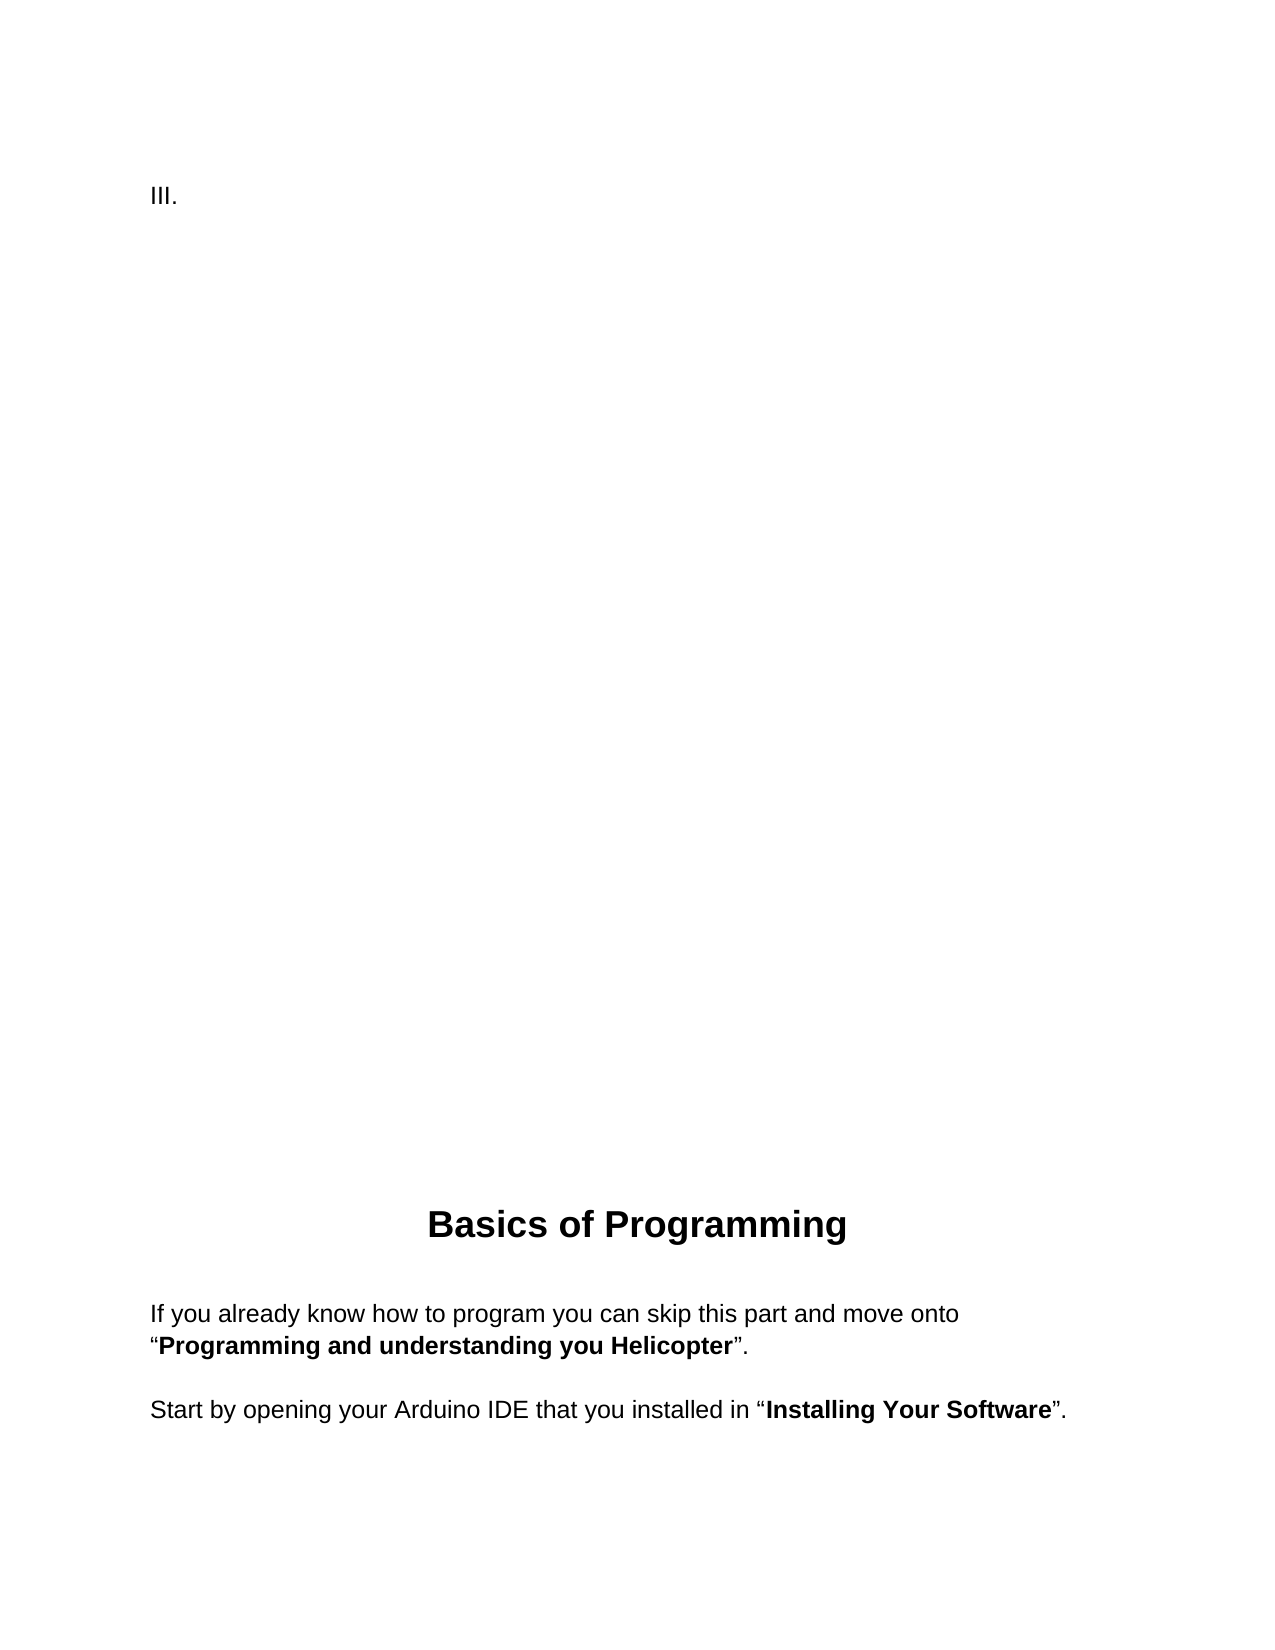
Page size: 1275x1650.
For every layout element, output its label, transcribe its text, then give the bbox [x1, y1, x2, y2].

text Basics of Programming [150, 1203, 1125, 1245]
text III. [150, 182, 1125, 210]
text If you already know how to program you can skip this part and move onto “Programming and understanding you Helicopter”. [150, 1299, 1125, 1359]
text Start by opening your Arduino IDE that you installed in “Installing Your Software”. [150, 1396, 1125, 1424]
